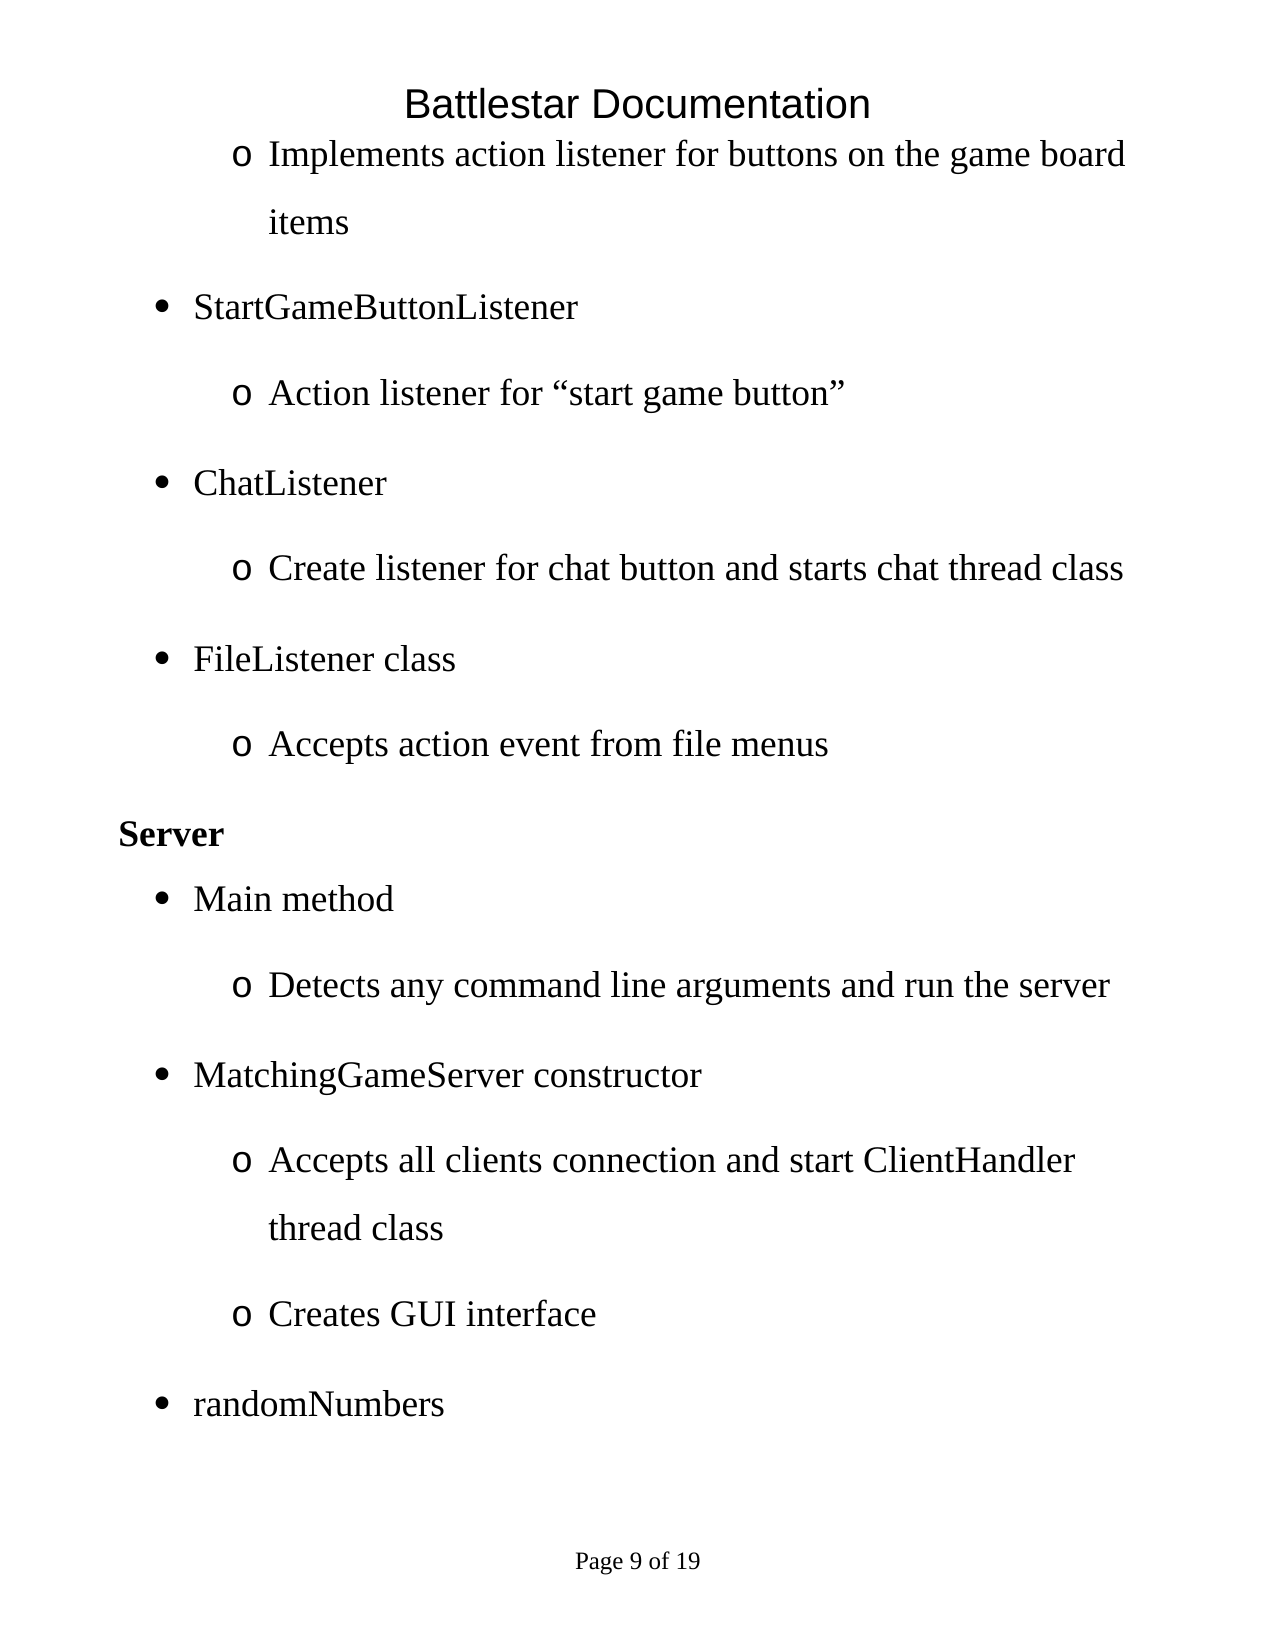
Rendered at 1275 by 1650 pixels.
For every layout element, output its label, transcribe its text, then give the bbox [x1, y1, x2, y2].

list FileListener class [156, 636, 1157, 679]
list MatchingGameServer constructor [156, 1052, 1157, 1095]
list ChatListener [156, 460, 1157, 503]
list Main method [156, 876, 1157, 919]
list Creates GUI interface [231, 1291, 1157, 1337]
list Accepts action event from file menus [231, 722, 1157, 768]
list Detects any command line arguments and run the server [231, 962, 1157, 1008]
list Accepts all clients connection and start ClientHandler thread class [231, 1138, 1157, 1249]
text Server [118, 812, 1157, 855]
list Create listener for chat button and starts chat thread class [231, 546, 1157, 592]
list randomNumbers [156, 1381, 1157, 1424]
list Action listener for “start game button” [231, 370, 1157, 416]
list Implements action listener for buttons on the game board items [231, 131, 1157, 242]
list StartGameButtonListener [156, 284, 1157, 328]
